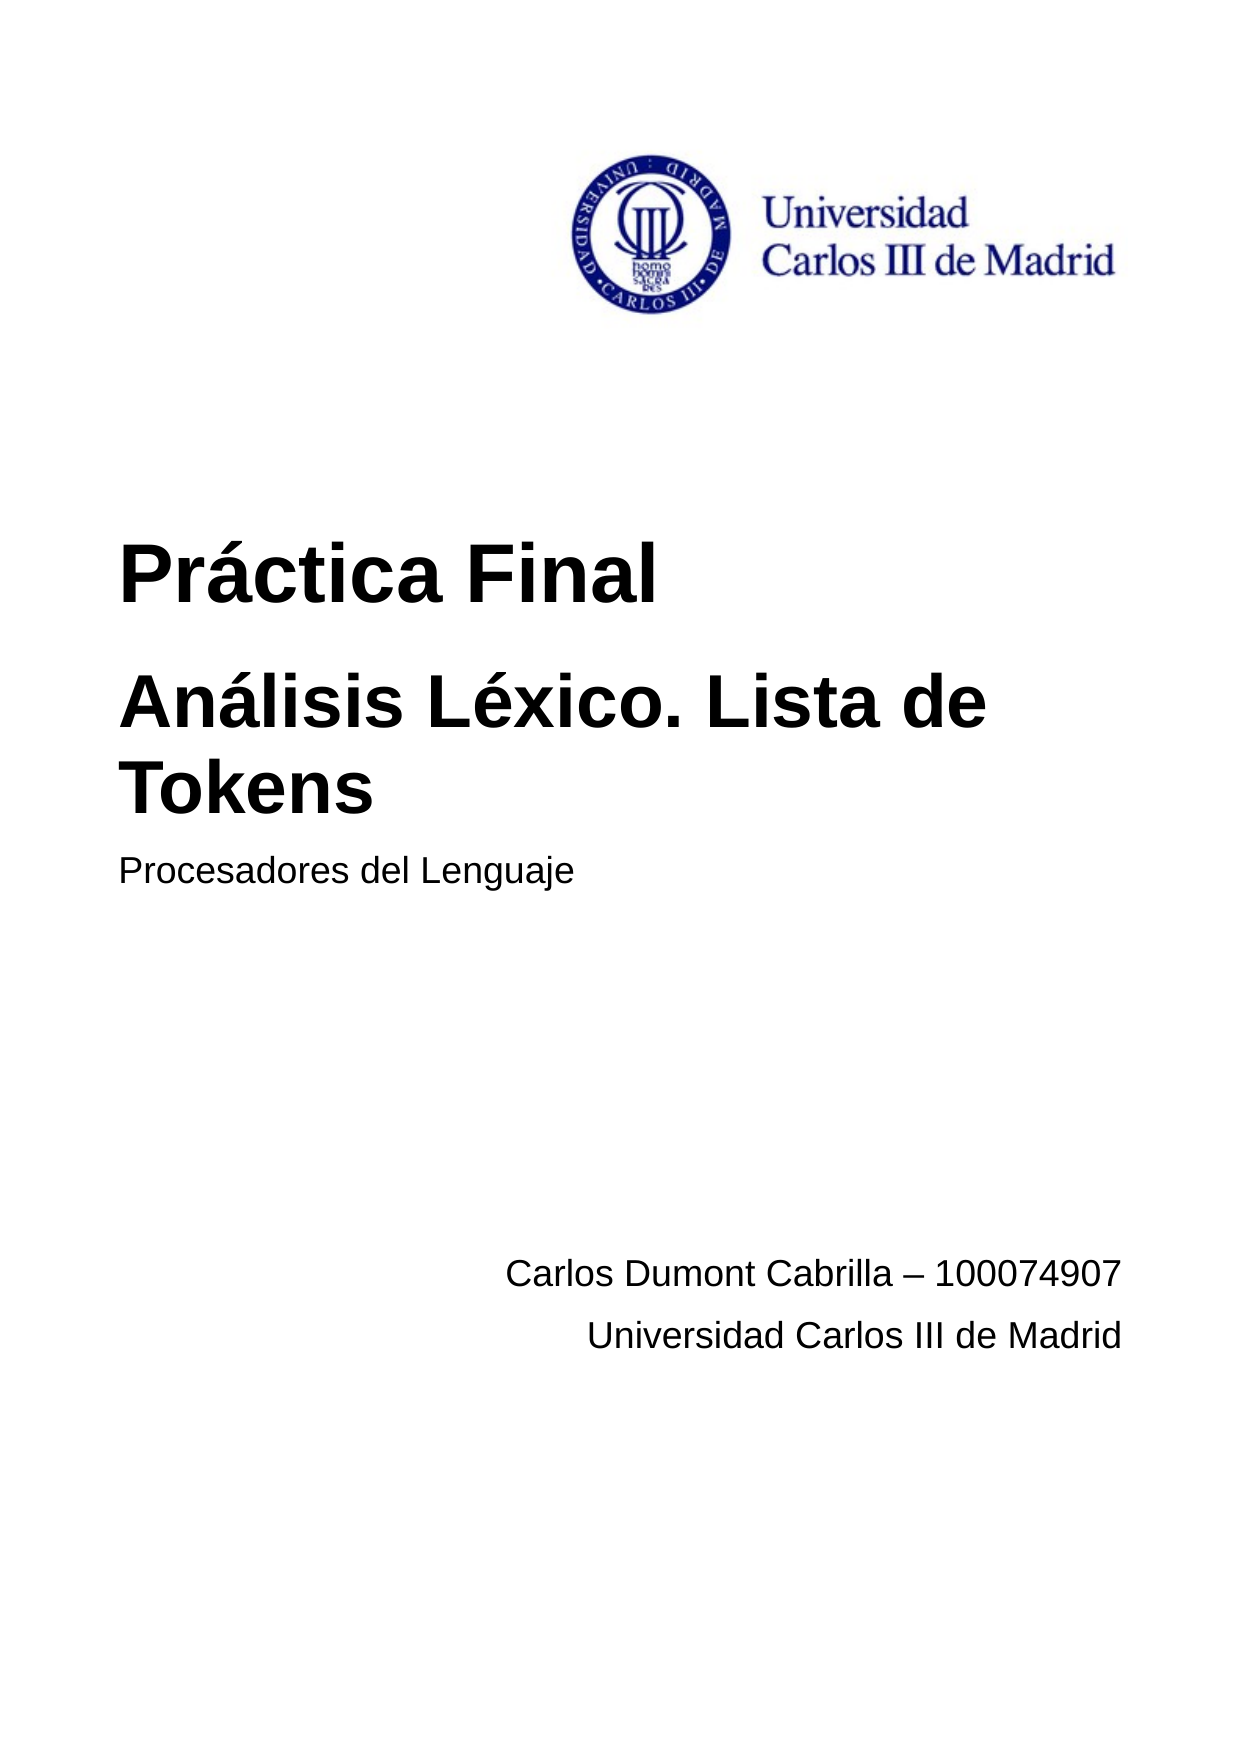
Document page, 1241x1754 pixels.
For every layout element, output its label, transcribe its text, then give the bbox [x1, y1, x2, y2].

subtitle Procesadores del Lenguaje [118, 848, 1122, 892]
subtitle Carlos Dumont Cabrilla – 100074907 [118, 1252, 1122, 1295]
title Práctica Final [118, 524, 1122, 620]
title Análisis Léxico. Lista de Tokens [118, 657, 1122, 830]
subtitle Universidad Carlos III de Madrid [118, 1313, 1122, 1357]
picture [527, 126, 1153, 346]
